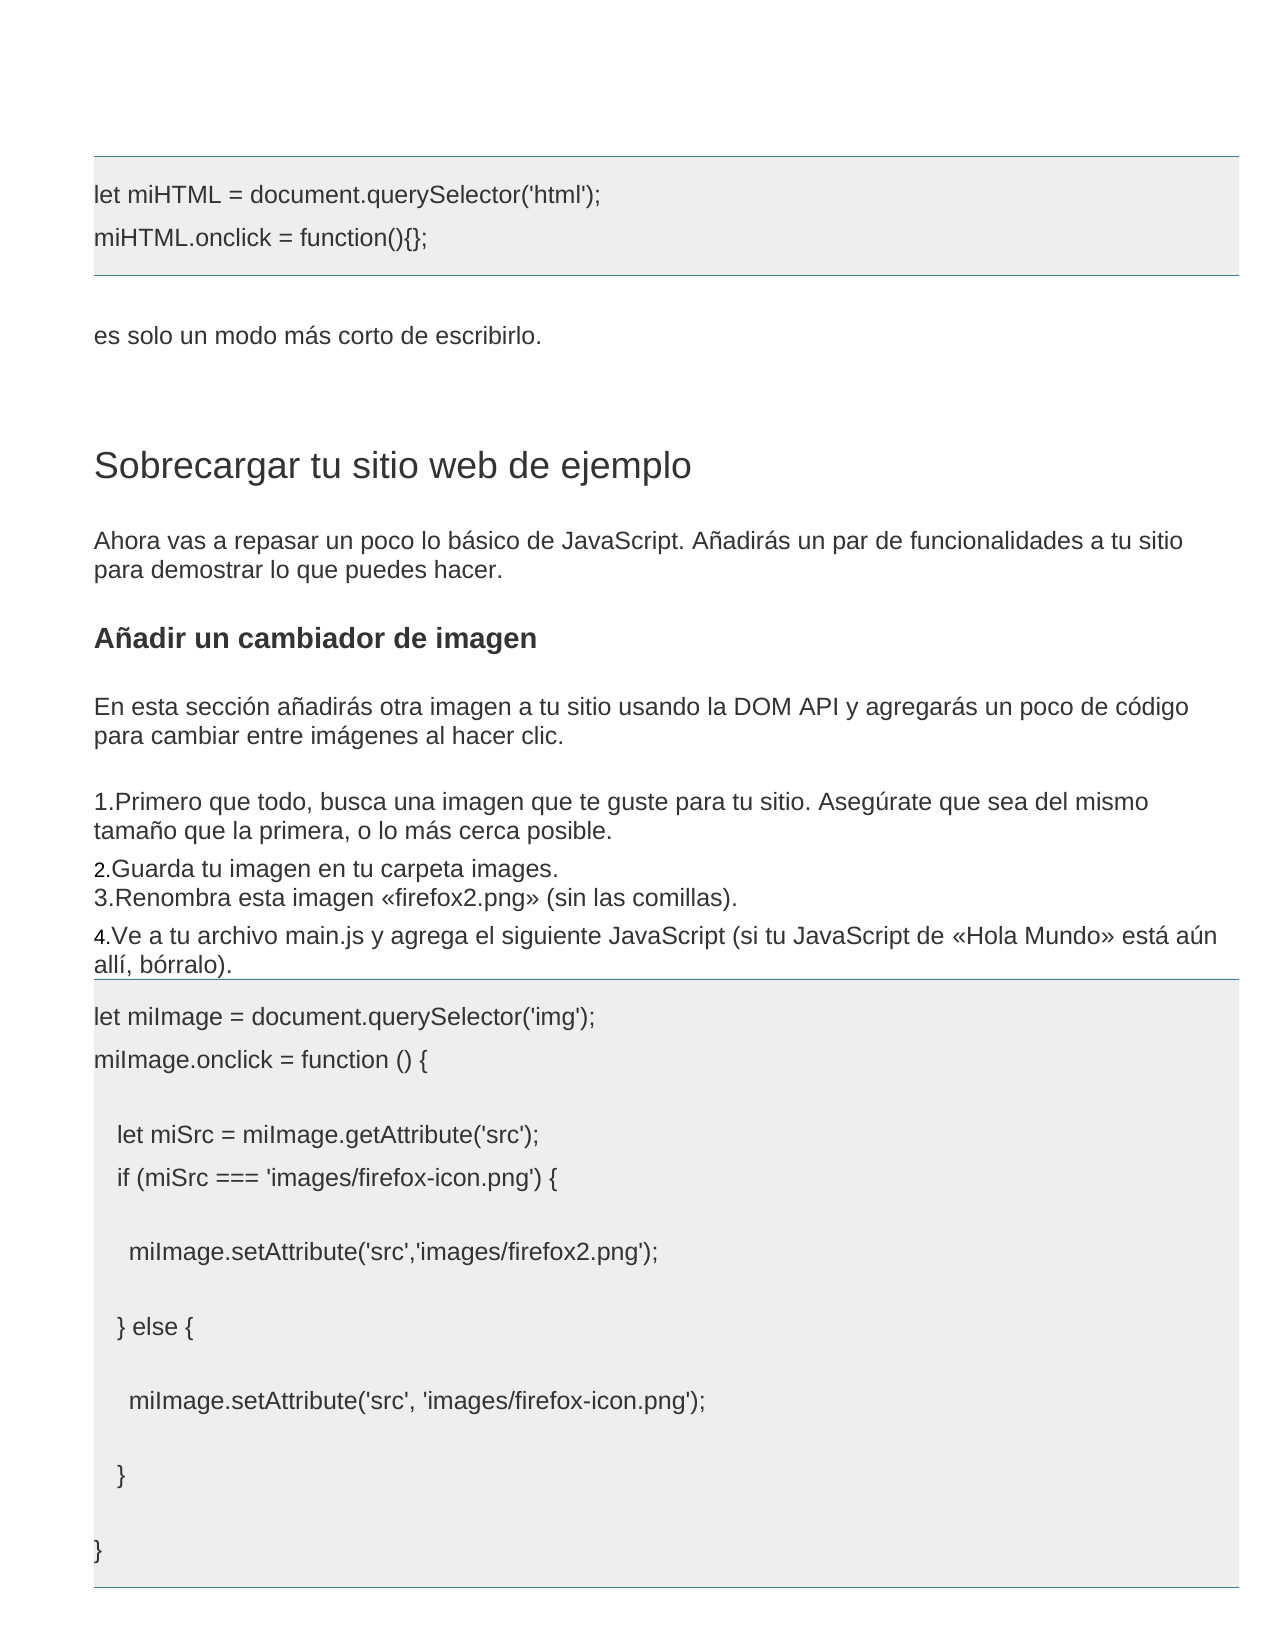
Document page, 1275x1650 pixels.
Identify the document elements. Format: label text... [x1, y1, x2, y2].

list miImage.onclick = function () { [94, 1022, 1239, 1074]
list miImage.setAttribute('src', 'images/firefox-icon.png'); [94, 1362, 1239, 1414]
list Ve a tu archivo main.js y agrega el siguiente JavaScript (si tu JavaScript de «Hola Mundo» está aún allí, bórralo). [94, 921, 1239, 978]
list let miSrc = miImage.getAttribute('src'); [94, 1096, 1239, 1139]
list Renombra esta imagen «firefox2.png» (sin las comillas). [94, 883, 1239, 912]
list Primero que todo, busca una imagen que te guste para tu sitio. Asegúrate que sea del mismo tamaño que la primera, o lo más cerca posible. [94, 787, 1239, 845]
list } [94, 1437, 1239, 1489]
subtitle Sobrecargar tu sitio web de ejemplo [94, 443, 1239, 486]
text Añadir un cambiador de imagen [94, 621, 1239, 655]
list Guarda tu imagen en tu carpeta images. [94, 854, 1239, 883]
text miHTML.onclick = function(){}; [94, 199, 1239, 275]
list miImage.setAttribute('src','images/firefox2.png'); [94, 1213, 1239, 1266]
text let miHTML = document.querySelector('html'); [94, 157, 1239, 199]
list if (miSrc === 'images/firefox-icon.png') { [94, 1139, 1239, 1191]
text es solo un modo más corto de escribirlo. [94, 321, 1239, 349]
text En esta sección añadirás otra imagen a tu sitio usando la DOM API y agregarás un poco de código para cambiar entre imágenes al hacer clic. [94, 692, 1239, 750]
text Ahora vas a repasar un poco lo básico de JavaScript. Añadirás un par de funcionalidades a tu sitio para demostrar lo que puedes hacer. un cambiador de imagen [94, 526, 1239, 584]
list } else { [94, 1288, 1239, 1340]
list } [94, 1511, 1239, 1587]
list let miImage = document.querySelector('img'); [94, 980, 1239, 1022]
